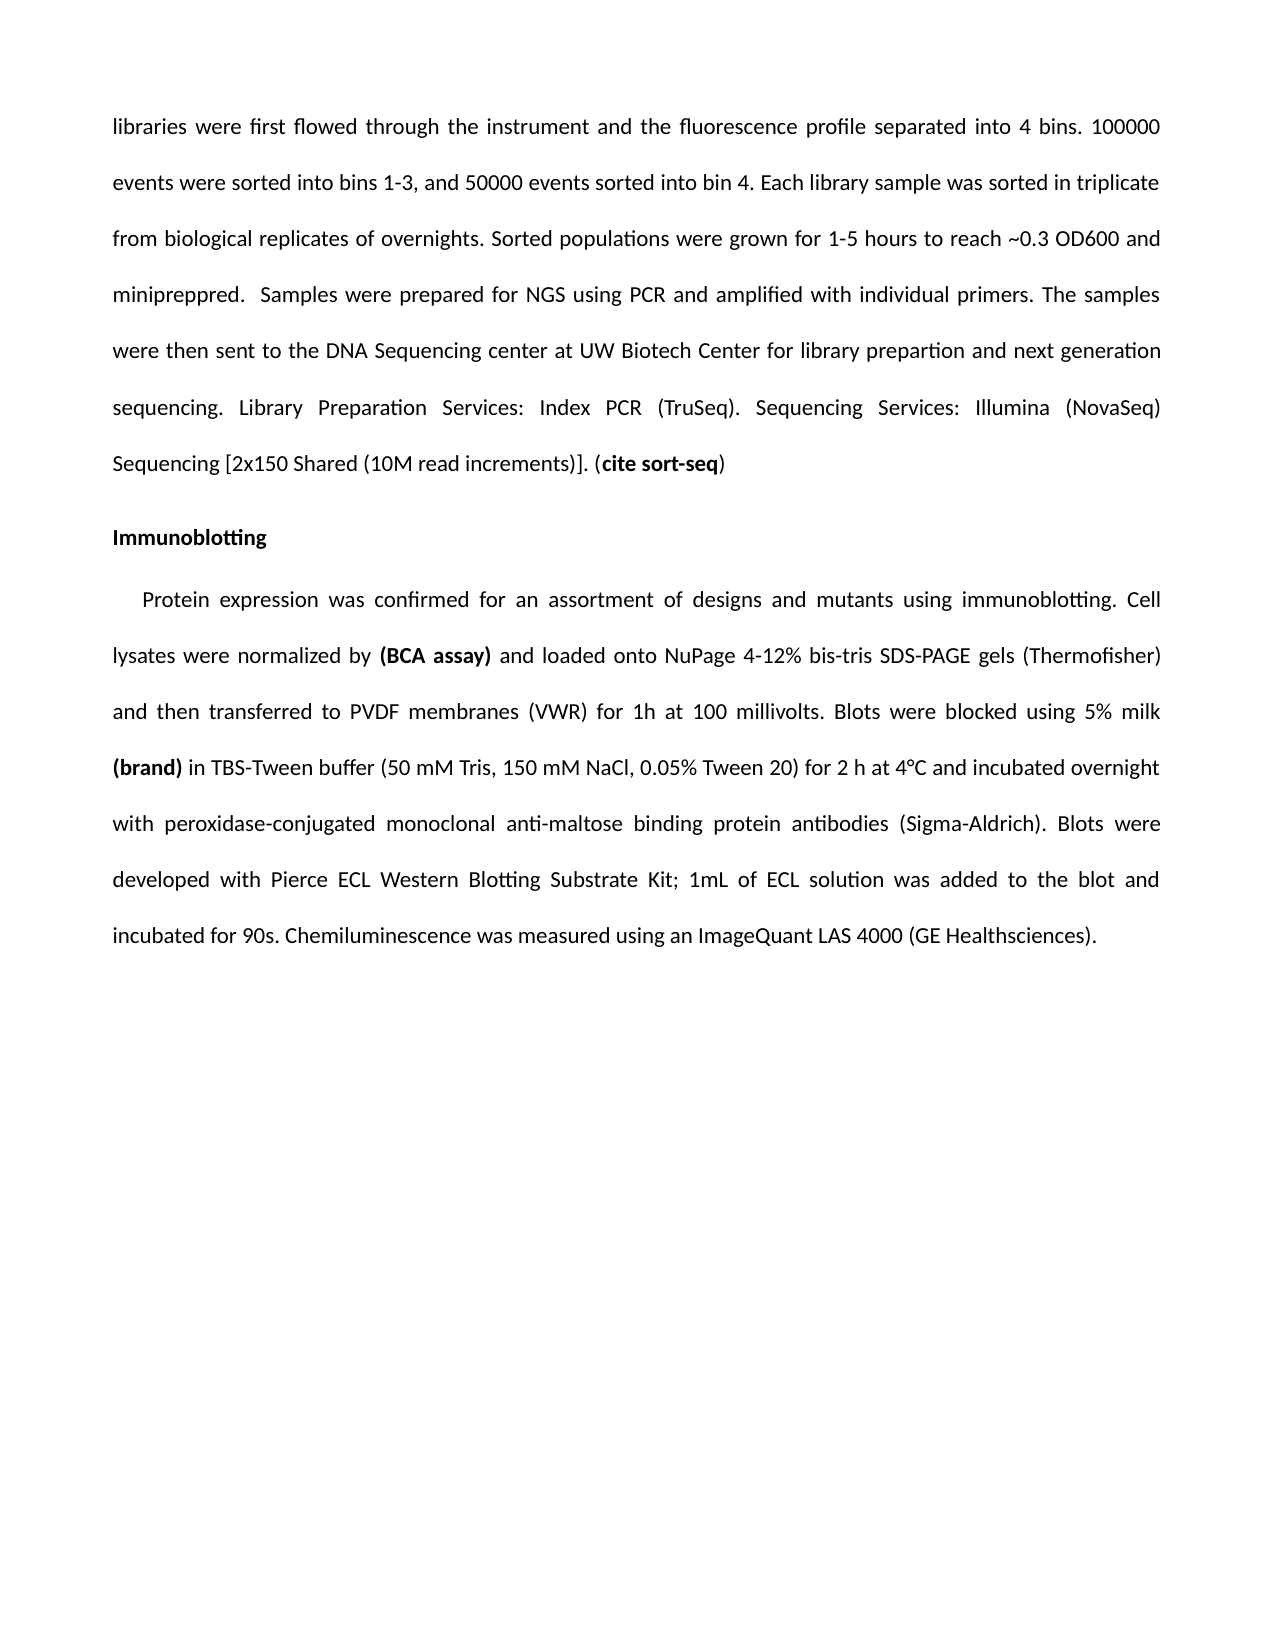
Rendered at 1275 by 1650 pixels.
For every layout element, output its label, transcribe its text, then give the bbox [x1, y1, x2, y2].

text libraries were first flowed through the instrument and the fluorescence profile separated into 4 bins. 100000 events were sorted into bins 1-3, and 50000 events sorted into bin 4. Each library sample was sorted in triplicate from biological replicates of overnights. Sorted populations were grown for 1-5 hours to reach ~0.3 OD600 and minipreppred. Samples were prepared for NGS using PCR and amplified with individual primers. The samples were then sent to the DNA Sequencing center at UW Biotech Center for library prepartion and next generation sequencing. Library Preparation Services: Index PCR (TruSeq). Sequencing Services: Illumina (NovaSeq) Sequencing [2x150 Shared (10M read increments)]. (cite sort-seq) [112, 112, 1162, 477]
subtitle Immunoblotting [112, 523, 1162, 551]
text Protein expression was confirmed for an assortment of designs and mutants using immunoblotting. Cell lysates were normalized by (BCA assay) and loaded onto NuPage 4-12% bis-tris SDS-PAGE gels (Thermofisher) and then transferred to PVDF membranes (VWR) for 1h at 100 millivolts. Blots were blocked using 5% milk (brand) in TBS-Tween buffer (50 mM Tris, 150 mM NaCl, 0.05% Tween 20) for 2 h at 4°C and incubated overnight with peroxidase-conjugated monoclonal anti-maltose binding protein antibodies (Sigma-Aldrich). Blots were developed with Pierce ECL Western Blotting Substrate Kit; 1mL of ECL solution was added to the blot and incubated for 90s. Chemiluminescence was measured using an ImageQuant LAS 4000 (GE Healthsciences). [112, 585, 1162, 949]
